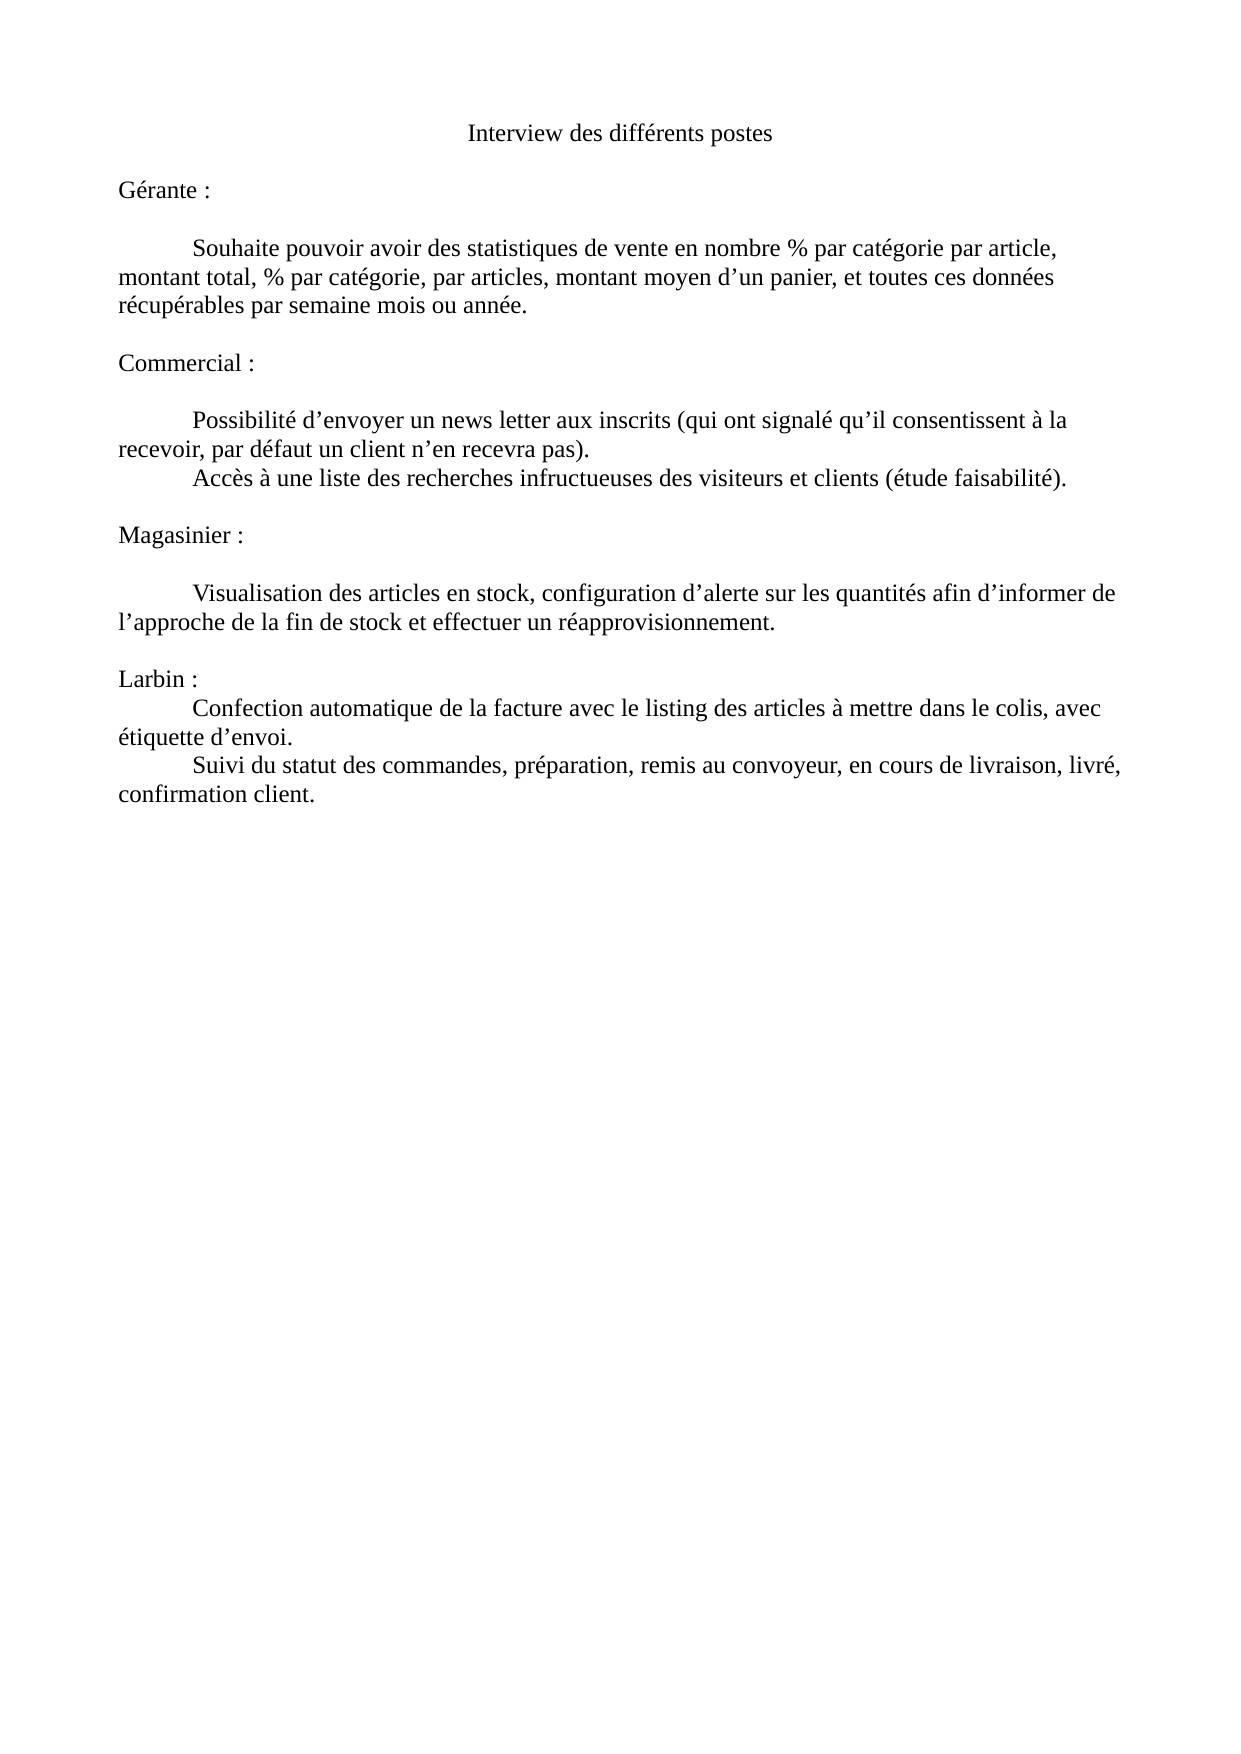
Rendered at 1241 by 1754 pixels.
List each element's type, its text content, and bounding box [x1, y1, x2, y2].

text Souhaite pouvoir avoir des statistiques de vente en nombre % par catégorie par article, montant total, % par catégorie, par articles, montant moyen d’un panier, et toutes ces données récupérables par semaine mois ou année. [118, 233, 1122, 319]
text Confection automatique de la facture avec le listing des articles à mettre dans le colis, avec étiquette d’envoi. [118, 693, 1122, 751]
text Suivi du statut des commandes, préparation, remis au convoyeur, en cours de livraison, livré, confirmation client. [118, 751, 1122, 808]
text Visualisation des articles en stock, configuration d’alerte sur les quantités afin d’informer de l’approche de la fin de stock et effectuer un réapprovisionnement. [118, 578, 1122, 636]
text Magasinier : [118, 521, 1122, 549]
text Interview des différents postes [118, 118, 1122, 147]
text Commercial : [118, 348, 1122, 377]
text Accès à une liste des recherches infructueuses des visiteurs et clients (étude faisabilité). [118, 463, 1122, 492]
text Gérante : [118, 176, 1122, 204]
text Larbin : [118, 664, 1122, 693]
text Possibilité d’envoyer un news letter aux inscrits (qui ont signalé qu’il consentissent à la recevoir, par défaut un client n’en recevra pas). [118, 406, 1122, 463]
